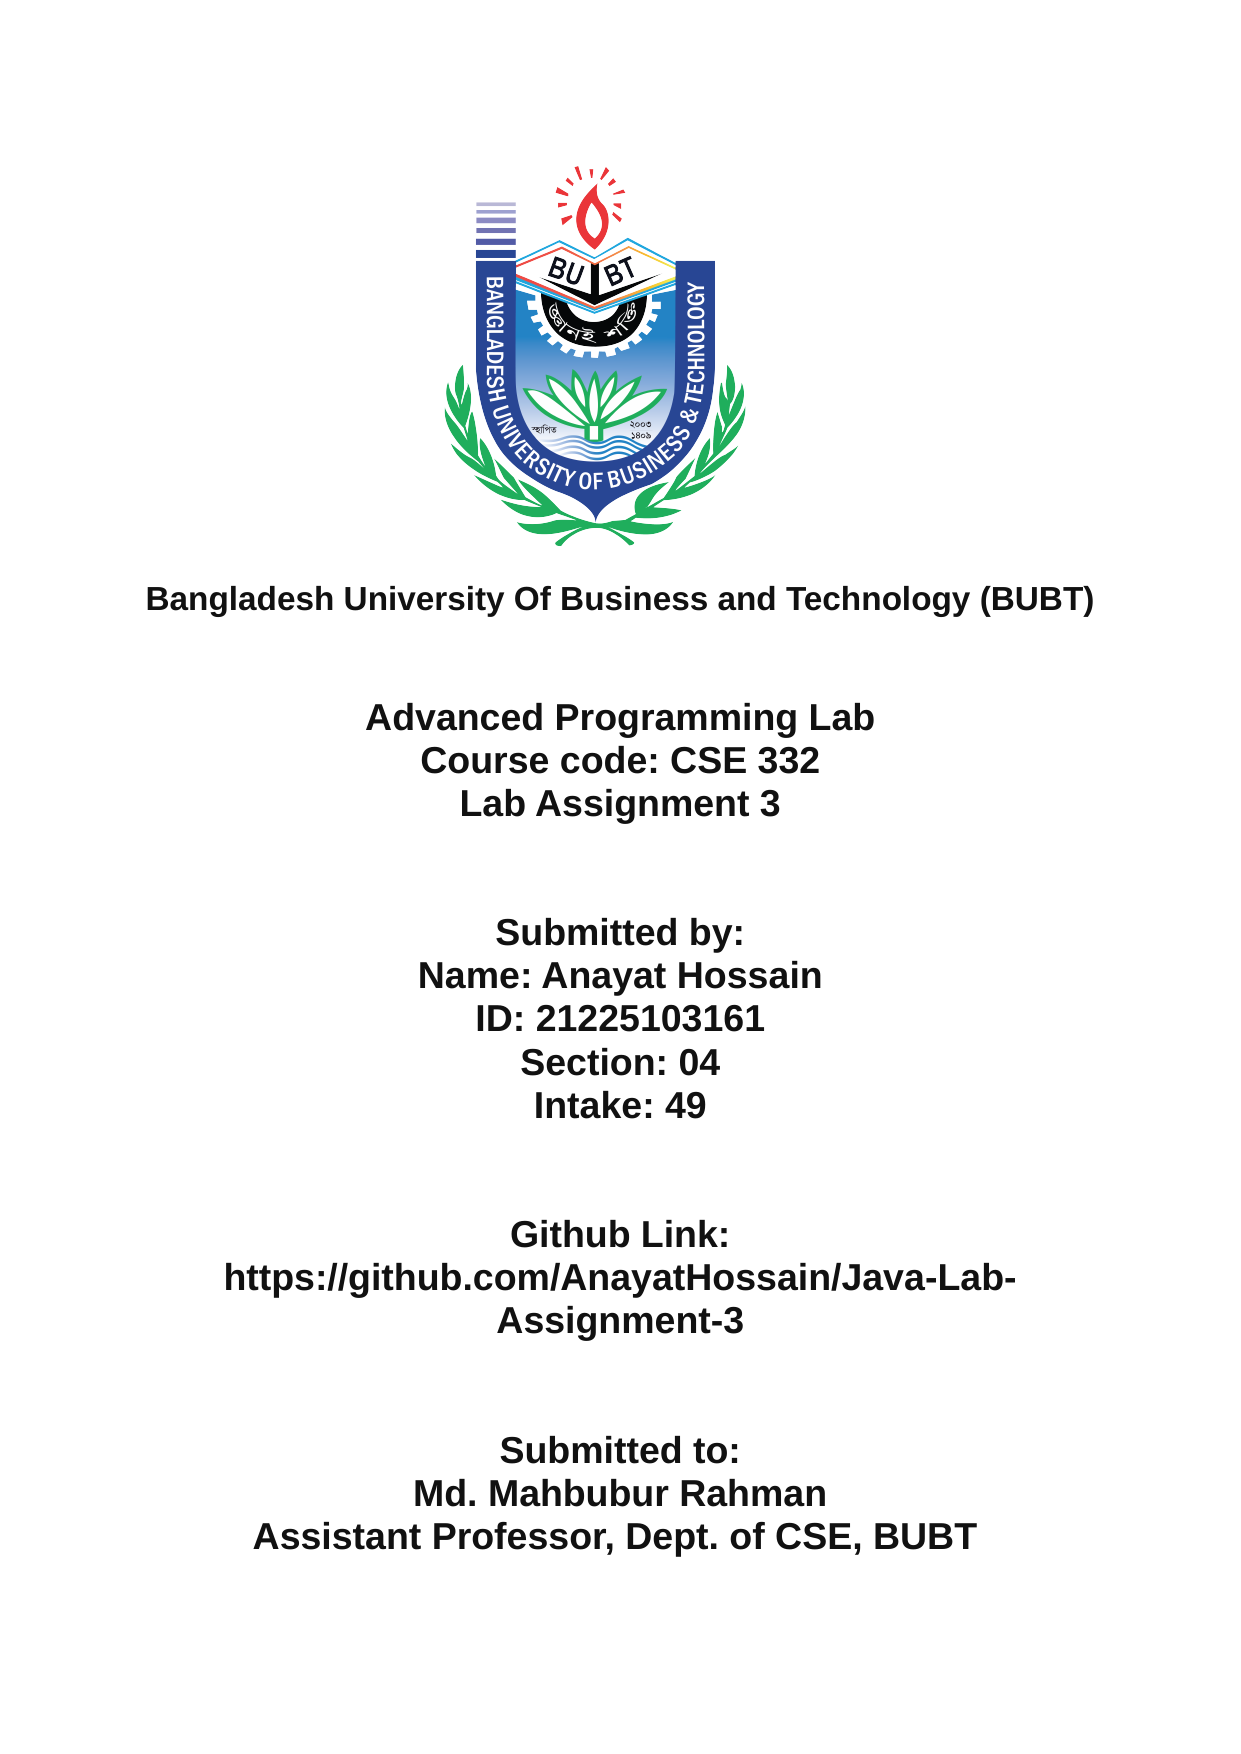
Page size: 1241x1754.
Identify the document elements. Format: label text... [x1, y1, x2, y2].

text Submitted by: [118, 910, 1122, 953]
text Assistant Professor, Dept. of CSE, BUBT [118, 1514, 1122, 1557]
text Name: Anayat Hossain [118, 953, 1122, 997]
text Submitted to: [118, 1428, 1122, 1471]
text ID: 21225103161 [118, 997, 1122, 1040]
text Advanced Programming Lab [118, 695, 1122, 738]
text Lab Assignment 3 [118, 781, 1122, 824]
text Github Link: [118, 1212, 1122, 1255]
text Md. Mahbubur Rahman [118, 1471, 1122, 1514]
text Intake: 49 [118, 1083, 1122, 1126]
text Course code: CSE 332 [118, 738, 1122, 781]
text Section: 04 [118, 1040, 1122, 1083]
text Bangladesh University Of Business and Technology (BUBT) [118, 579, 1122, 618]
picture [396, 157, 794, 555]
text https://github.com/AnayatHossain/Java-Lab-Assignment-3 [118, 1255, 1122, 1342]
